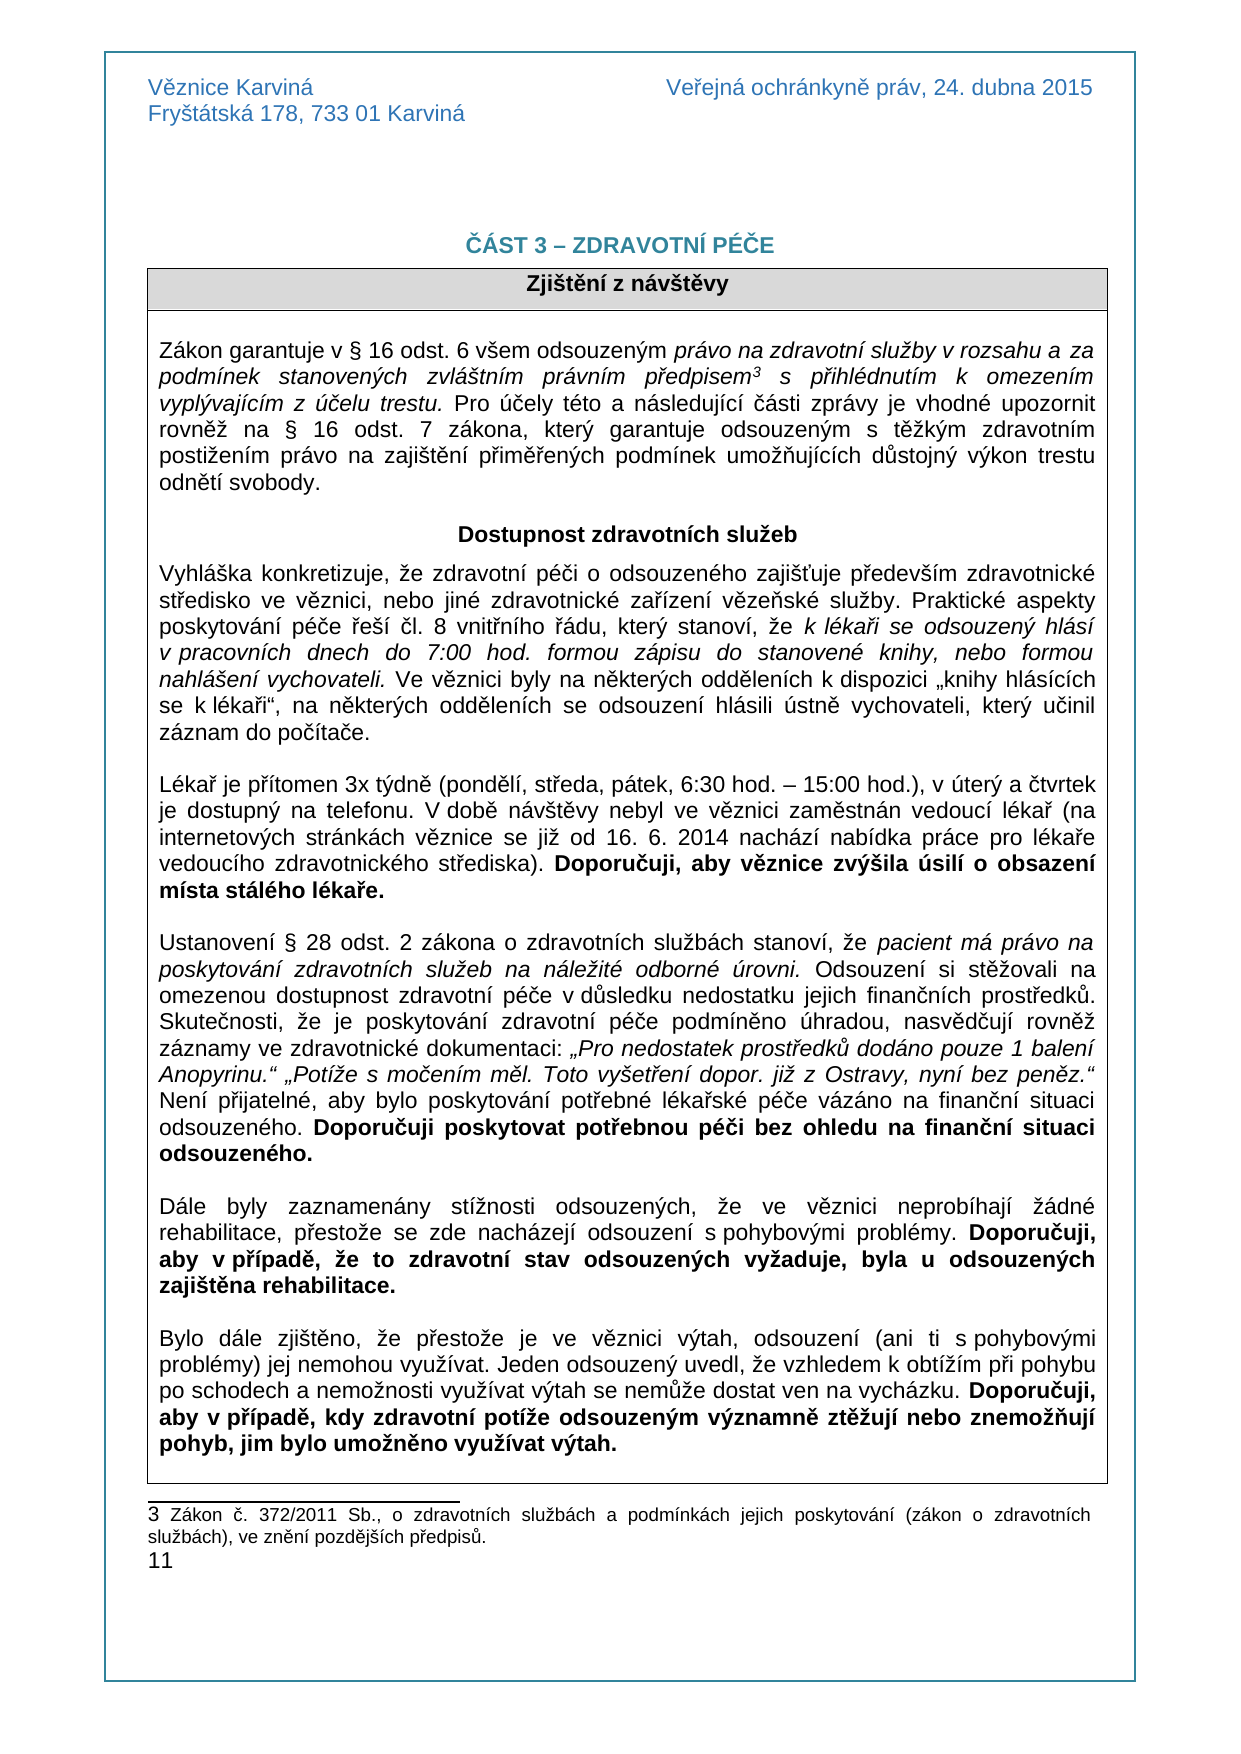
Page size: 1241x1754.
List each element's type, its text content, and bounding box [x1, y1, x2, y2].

subtitle ČÁST 3 – ZDRAVOTNÍ PÉČE [148, 232, 1092, 258]
table_header Zjištění z návštěvy [148, 269, 1107, 309]
table_cell Zákon garantuje v § 16 odst. 6 všem odsouzeným právo na zdravotní služby v rozsahu a za podmínek stanovených zvláštním právním předpisem s přihlédnutím k omezením vyplývajícím z účelu trestu. Pro účely této a následující části zprávy je vhodné upozornit rovněž na § 16 odst. 7 zákona, který garantuje odsouzeným s těžkým zdravotním postižením právo na zajištění přiměřených podmínek umožňujících důstojný výkon trestu odnětí svobody. Dostupnost zdravotních služeb Vyhláška konkretizuje, že zdravotní péči o odsouzeného zajišťuje především zdravotnické středisko ve věznici, nebo jiné zdravotnické zařízení vězeňské služby. Praktické aspekty poskytování péče řeší čl. 8 vnitřního řádu, který stanoví, že k lékaři se odsouzený hlásí v pracovních dnech do 7:00 hod. formou zápisu do stanovené knihy, nebo formou nahlášení vychovateli. Ve věznici byly na některých odděleních k dispozici „knihy hlásících se k lékaři“, na některých odděleních se odsouzení hlásili ústně vychovateli, který učinil záznam do počítače. Lékař je přítomen 3x týdně (pondělí, středa, pátek, 6:30 hod. – 15:00 hod.), v úterý a čtvrtek je dostupný na telefonu. V době návštěvy nebyl ve věznici zaměstnán vedoucí lékař (na internetových stránkách věznice se již od 16. 6. 2014 nachází nabídka práce pro lékaře vedoucího zdravotnického střediska). Doporučuji, aby věznice zvýšila úsilí o obsazení místa stálého lékaře. Ustanovení § 28 odst. 2 zákona o zdravotních službách stanoví, že pacient má právo na poskytování zdravotních služeb na náležité odborné úrovni. Odsouzení si stěžovali na omezenou dostupnost zdravotní péče v důsledku nedostatku jejich finančních prostředků. Skutečnosti, že je poskytování zdravotní péče podmíněno úhradou, nasvědčují rovněž záznamy ve zdravotnické dokumentaci: „Pro nedostatek prostředků dodáno pouze 1 balení Anopyrinu.“ „Potíže s močením měl. Toto vyšetření dopor. již z Ostravy, nyní bez peněz.“ Není přijatelné, aby bylo poskytování potřebné lékařské péče vázáno na finanční situaci odsouzeného. Doporučuji poskytovat potřebnou péči bez ohledu na finanční situaci odsouzeného. Dále byly zaznamenány stížnosti odsouzených, že ve věznici neprobíhají žádné rehabilitace, přestože se zde nacházejí odsouzení s pohybovými problémy. Doporučuji, aby v případě, že to zdravotní stav odsouzených vyžaduje, byla u odsouzených zajištěna rehabilitace. Bylo dále zjištěno, že přestože je ve věznici výtah, odsouzení (ani ti s pohybovými problémy) jej nemohou využívat. Jeden odsouzený uvedl, že vzhledem k obtížím při pohybu po schodech a nemožnosti využívat výtah se nemůže dostat ven na vycházku. Doporučuji, aby v případě, kdy zdravotní potíže odsouzeným významně ztěžují nebo znemožňují pohyb, jim bylo umožněno využívat výtah. [148, 311, 1107, 1483]
